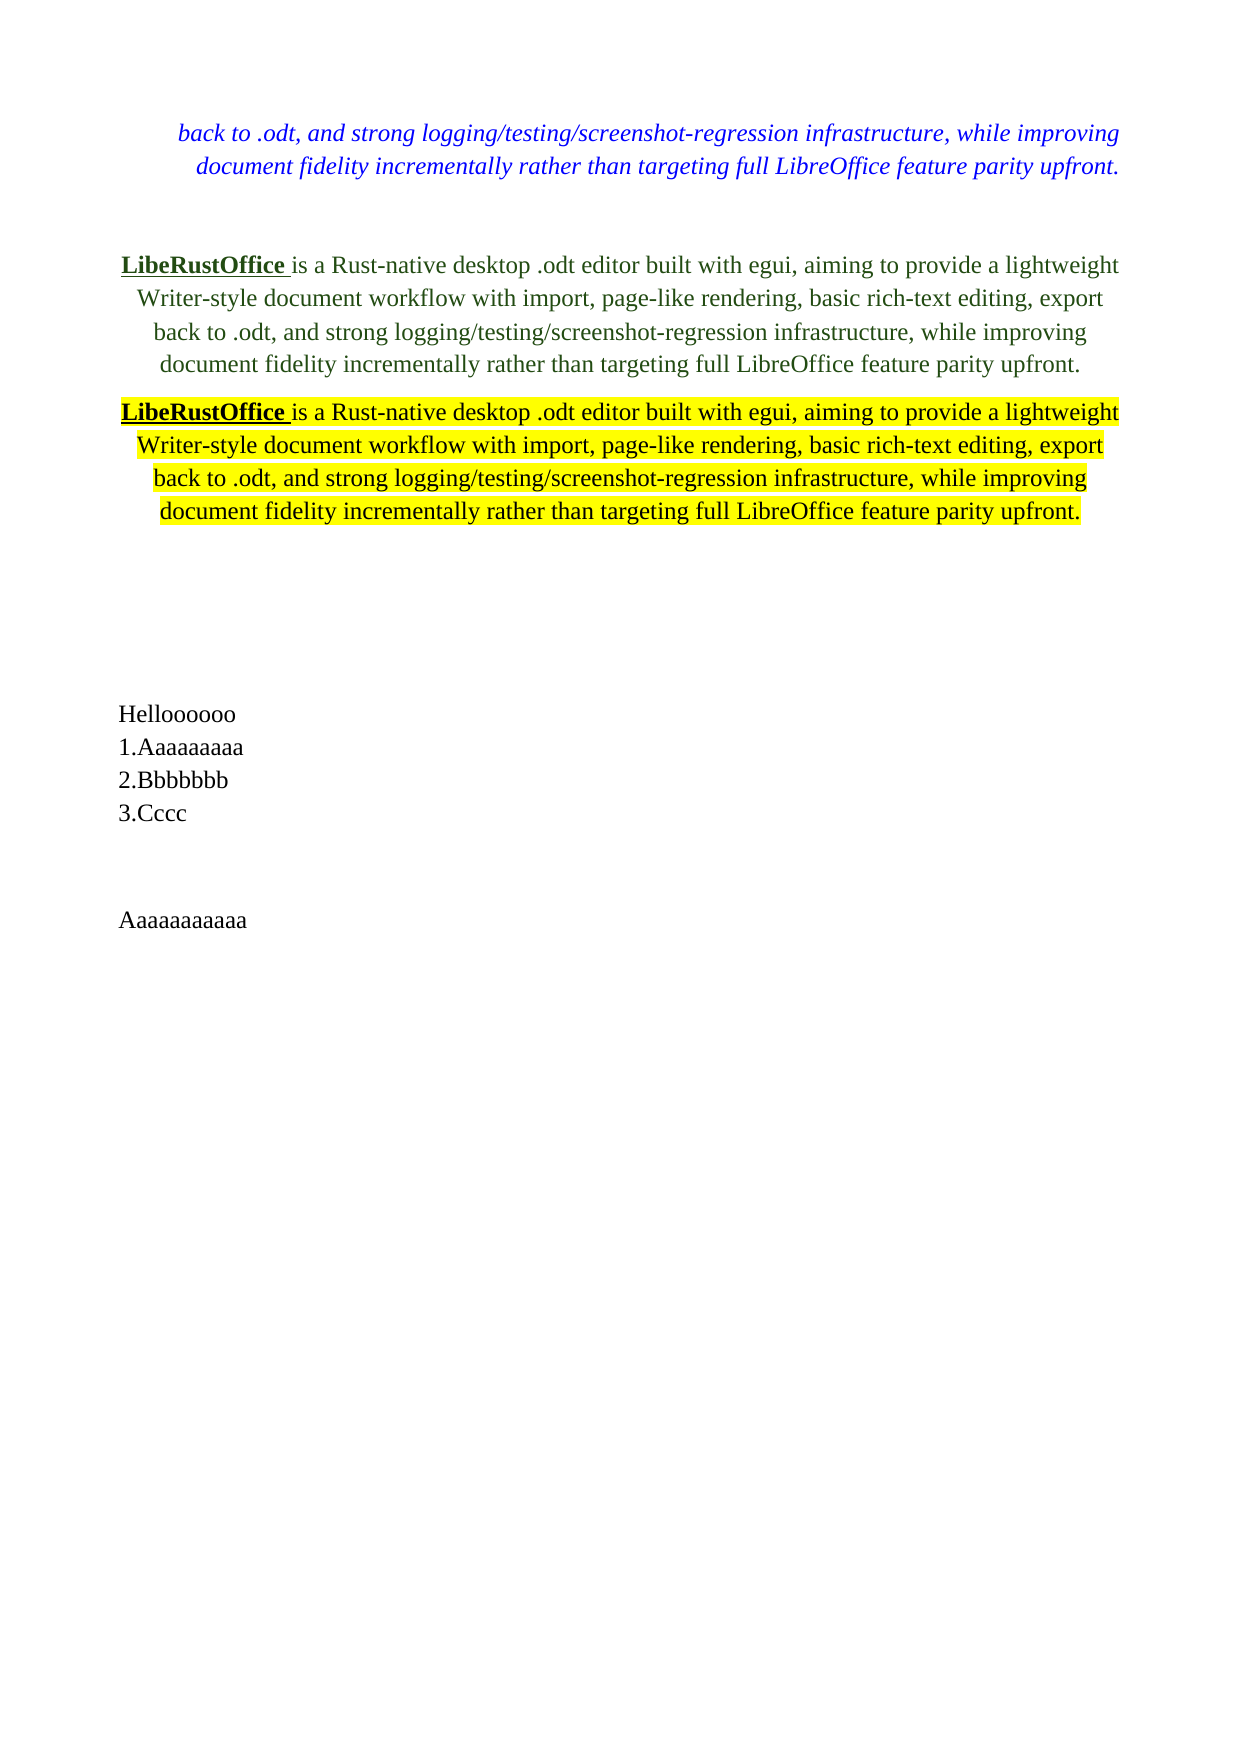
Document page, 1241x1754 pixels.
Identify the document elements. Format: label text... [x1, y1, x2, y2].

text back to .odt, and strong logging/testing/screenshot-regression infrastructure, while improving document fidelity incrementally rather than targeting full LibreOffice feature parity upfront. [118, 118, 1122, 180]
text LibeRustOffice is a Rust-native desktop .odt editor built with egui, aiming to provide a lightweight Writer-style document workflow with import, page-like rendering, basic rich-text editing, export back to .odt, and strong logging/testing/screenshot-regression infrastructure, while improving document fidelity incrementally rather than targeting full LibreOffice feature parity upfront. [118, 251, 1122, 378]
list Bbbbbbb [118, 765, 1122, 794]
list Cccc [118, 798, 1122, 827]
list Aaaaaaaaa [118, 732, 1122, 761]
list Helloooooo [118, 699, 1122, 728]
text LibeRustOffice is a Rust-native desktop .odt editor built with egui, aiming to provide a lightweight Writer-style document workflow with import, page-like rendering, basic rich-text editing, export back to .odt, and strong logging/testing/screenshot-regression infrastructure, while improving document fidelity incrementally rather than targeting full LibreOffice feature parity upfront. [118, 397, 1122, 525]
list Aaaaaaaaaaa [118, 906, 1122, 934]
